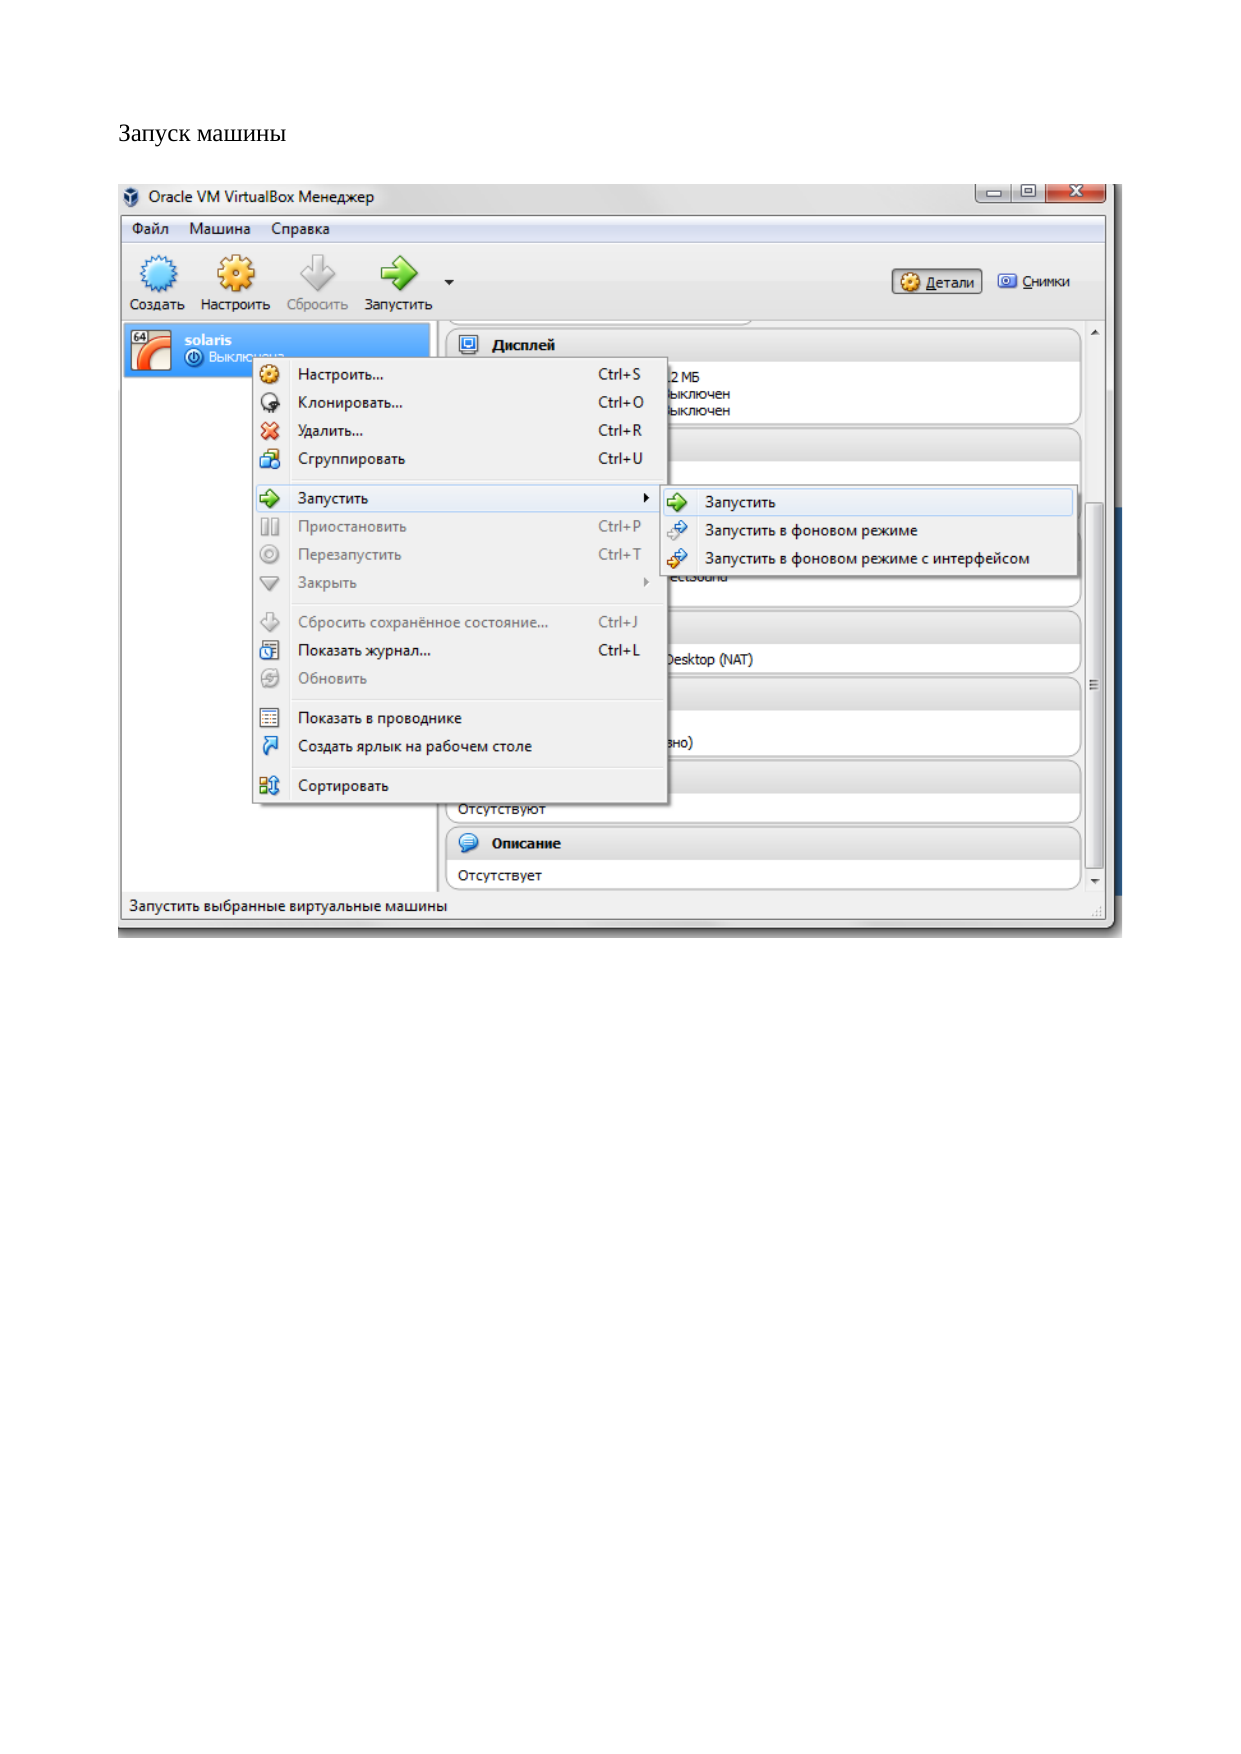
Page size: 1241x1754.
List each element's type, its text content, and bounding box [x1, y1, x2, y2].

text Запуск машины [118, 118, 1122, 147]
picture [118, 184, 1123, 938]
